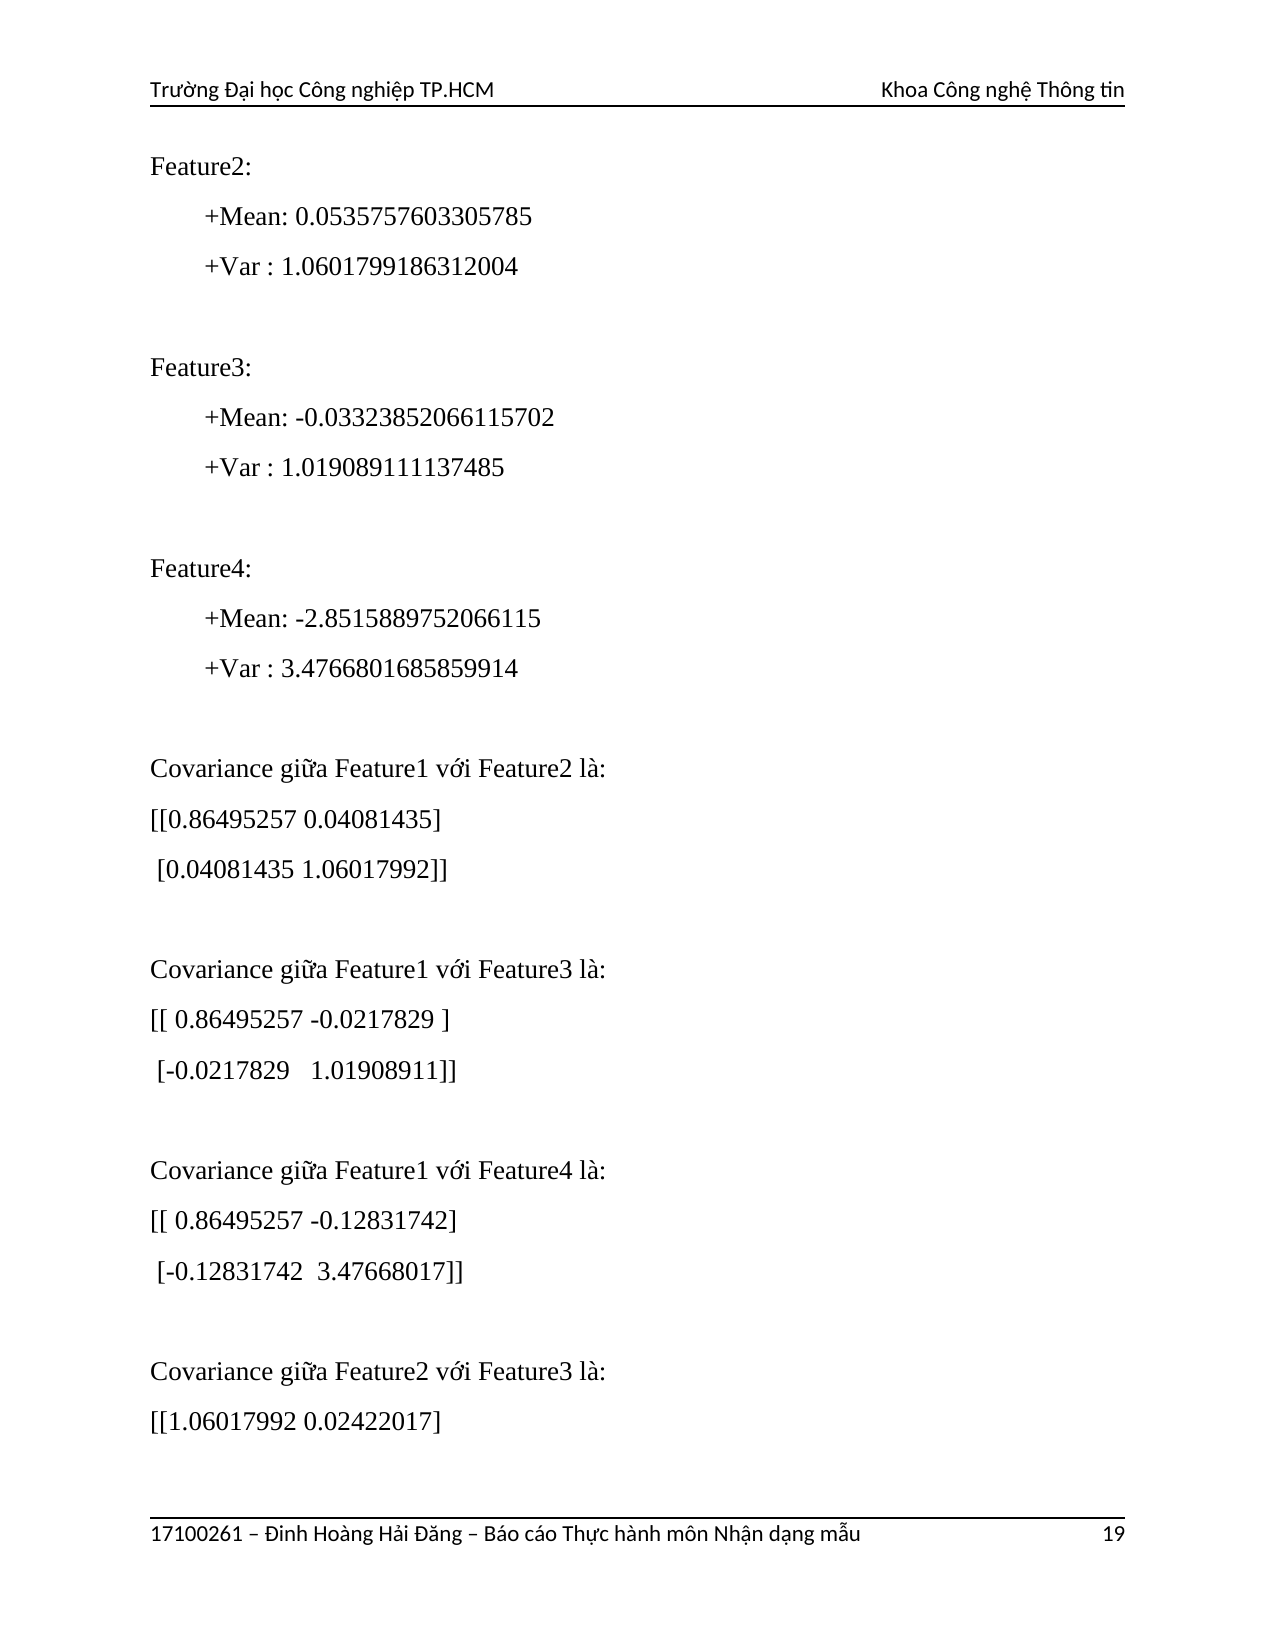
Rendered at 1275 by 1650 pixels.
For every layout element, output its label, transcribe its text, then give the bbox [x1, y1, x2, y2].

table_header Feature2: +Mean: 0.0535757603305785 +Var : 1.0601799186312004 Feature3: +Mean: -0.03323852066115702 +Var : 1.019089111137485 Feature4: +Mean: -2.8515889752066115 +Var : 3.4766801685859914 Covariance giữa Feature1 với Feature2 là: [[0.86495257 0.04081435] [0.04081435 1.06017992]] Covariance giữa Feature1 với Feature3 là: [[ 0.86495257 -0.0217829 ] [-0.0217829 1.01908911]] Covariance giữa Feature1 với Feature4 là: [[ 0.86495257 -0.12831742] [-0.12831742 3.47668017]] Covariance giữa Feature2 với Feature3 là: [[1.06017992 0.02422017] [150, 150, 1125, 1455]
